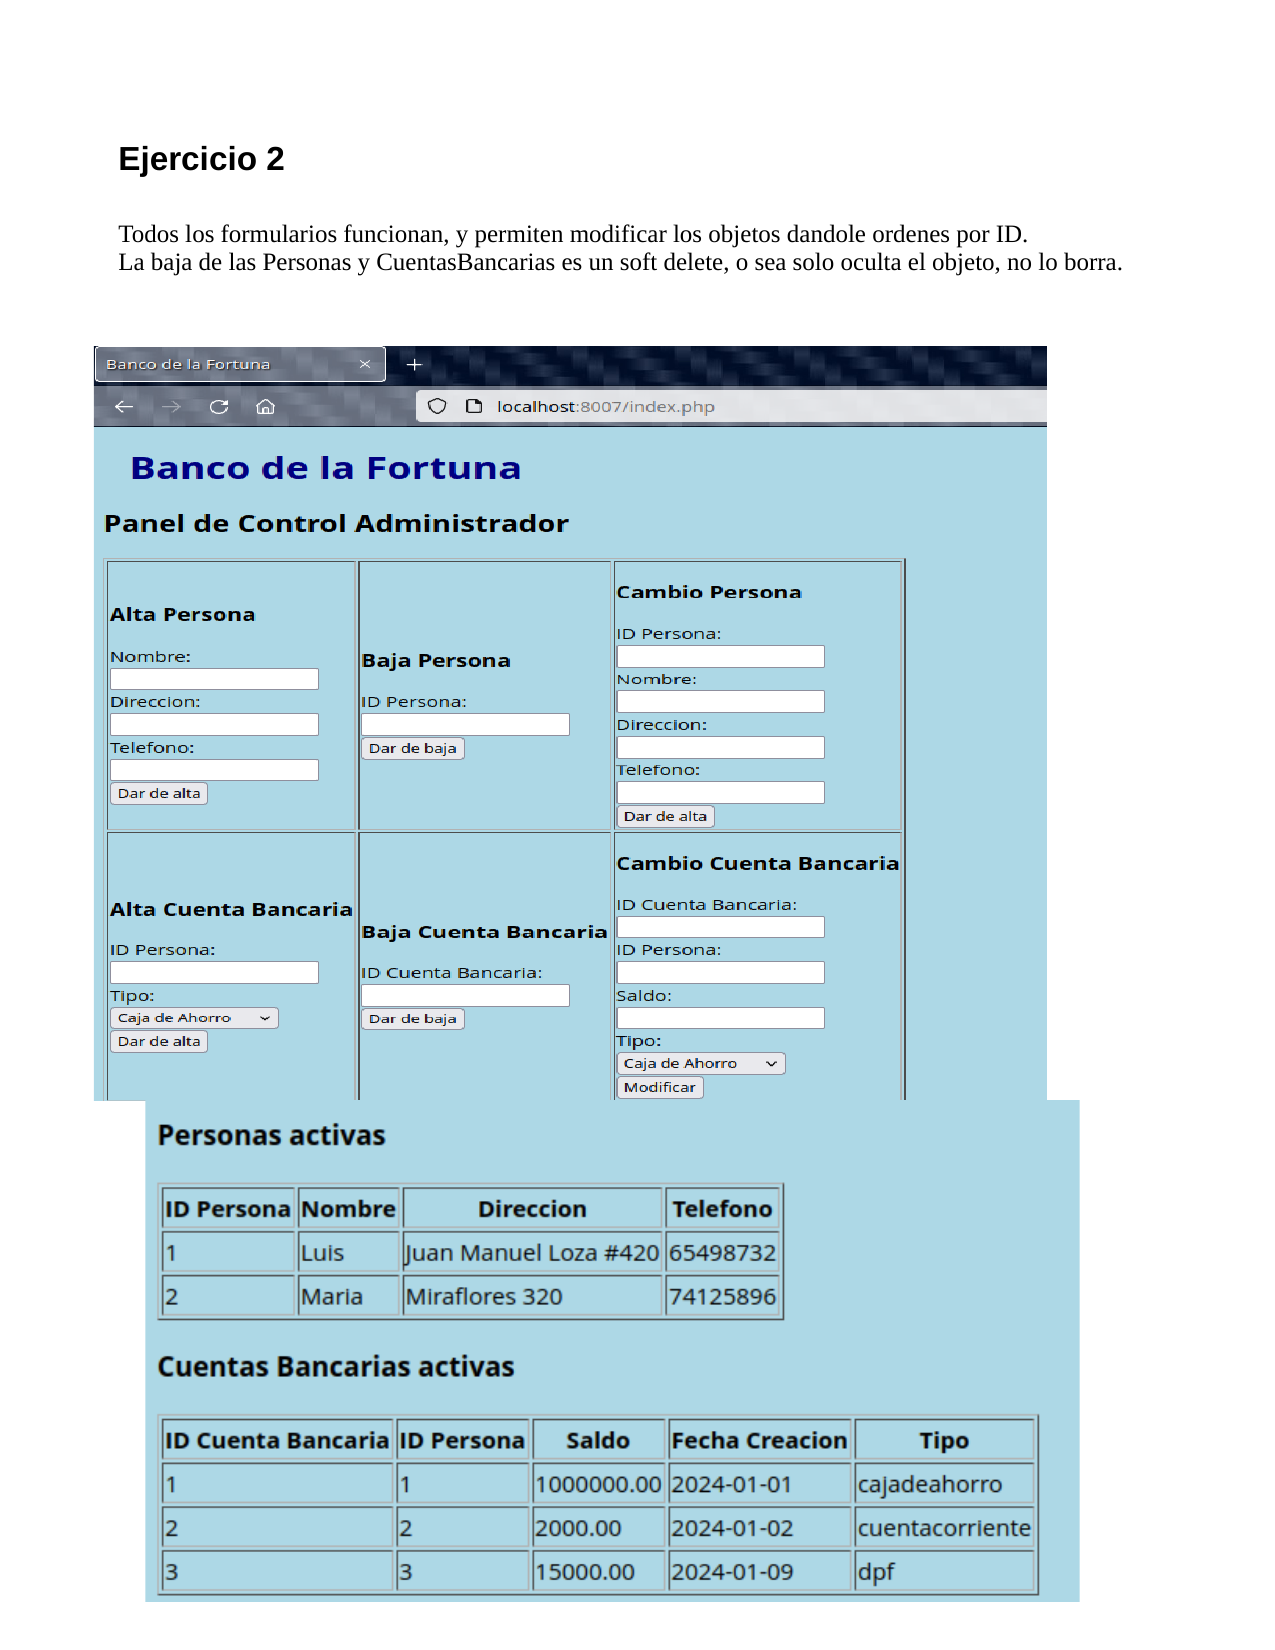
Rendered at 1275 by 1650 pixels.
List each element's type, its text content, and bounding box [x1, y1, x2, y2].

picture [93, 346, 1080, 1602]
text La baja de las Personas y CuentasBancarias es un soft delete, o sea solo oculta el objeto, no lo borra. [118, 247, 1157, 276]
subtitle Ejercicio 2 [118, 139, 1157, 177]
text Todos los formularios funcionan, y permiten modificar los objetos dandole ordenes por ID. [118, 219, 1157, 247]
